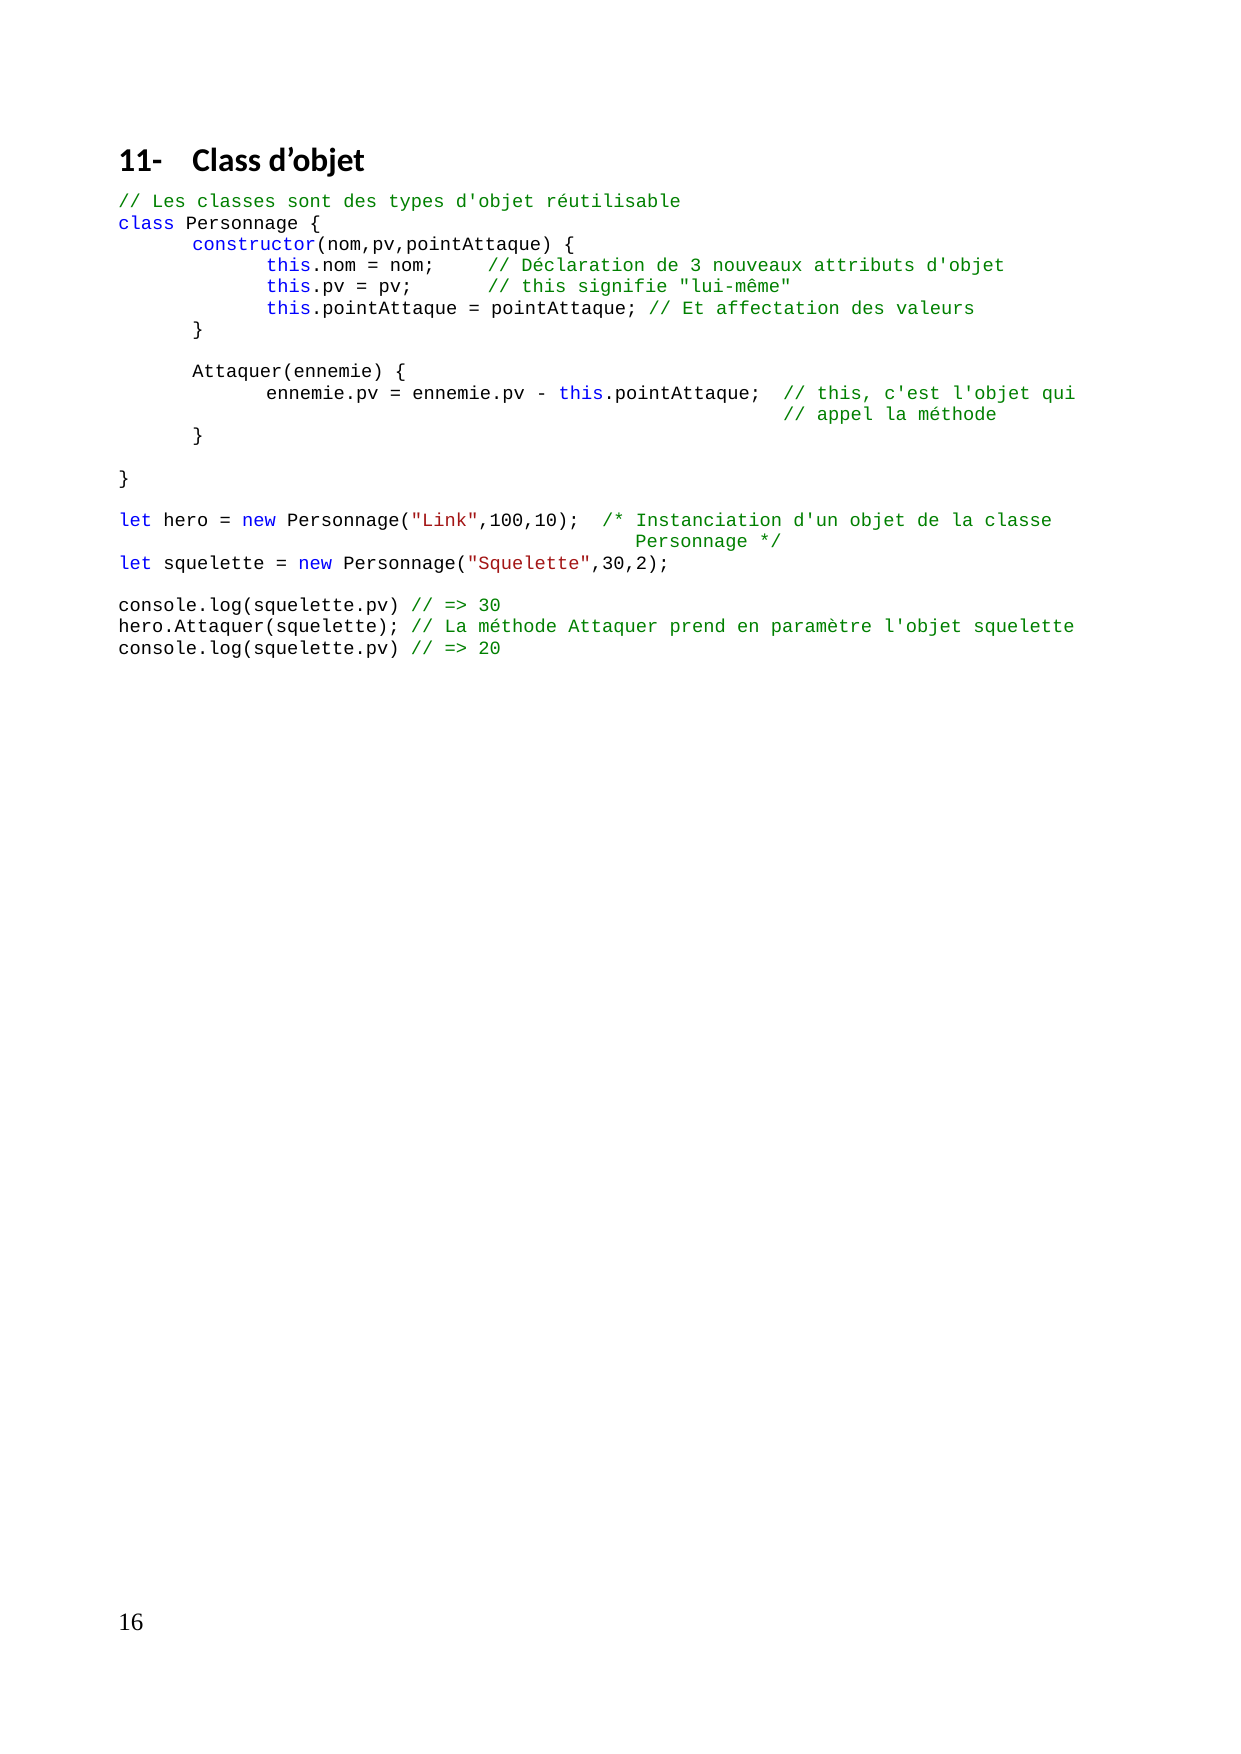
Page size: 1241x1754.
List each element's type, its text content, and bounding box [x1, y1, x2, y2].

text let squelette = new Personnage("Squelette",30,2); [118, 553, 1122, 575]
text constructor(nom,pv,pointAttaque) { [118, 235, 1122, 256]
text } [118, 426, 1122, 447]
text } [118, 468, 1122, 490]
text } [118, 320, 1122, 341]
text this.nom = nom; // Déclaration de 3 nouveaux attributs d'objet [118, 256, 1122, 277]
text this.pv = pv; // this signifie "lui-même" [118, 277, 1122, 298]
text hero.Attaquer(squelette); // La méthode Attaquer prend en paramètre l'objet squelette [118, 617, 1122, 638]
text console.log(squelette.pv) // => 20 [118, 638, 1122, 660]
text let hero = new Personnage("Link",100,10); /* Instanciation d'un objet de la classe Personnage */ [118, 511, 1122, 553]
text // Les classes sont des types d'objet réutilisable [118, 192, 1122, 213]
text class Personnage { [118, 213, 1122, 235]
subtitle Class d’objet [118, 139, 1122, 180]
text this.pointAttaque = pointAttaque; // Et affectation des valeurs [118, 298, 1122, 320]
text console.log(squelette.pv) // => 30 [118, 596, 1122, 617]
text ennemie.pv = ennemie.pv - this.pointAttaque; // this, c'est l'objet qui // appel la méthode [118, 383, 1122, 426]
text Attaquer(ennemie) { [118, 362, 1122, 383]
